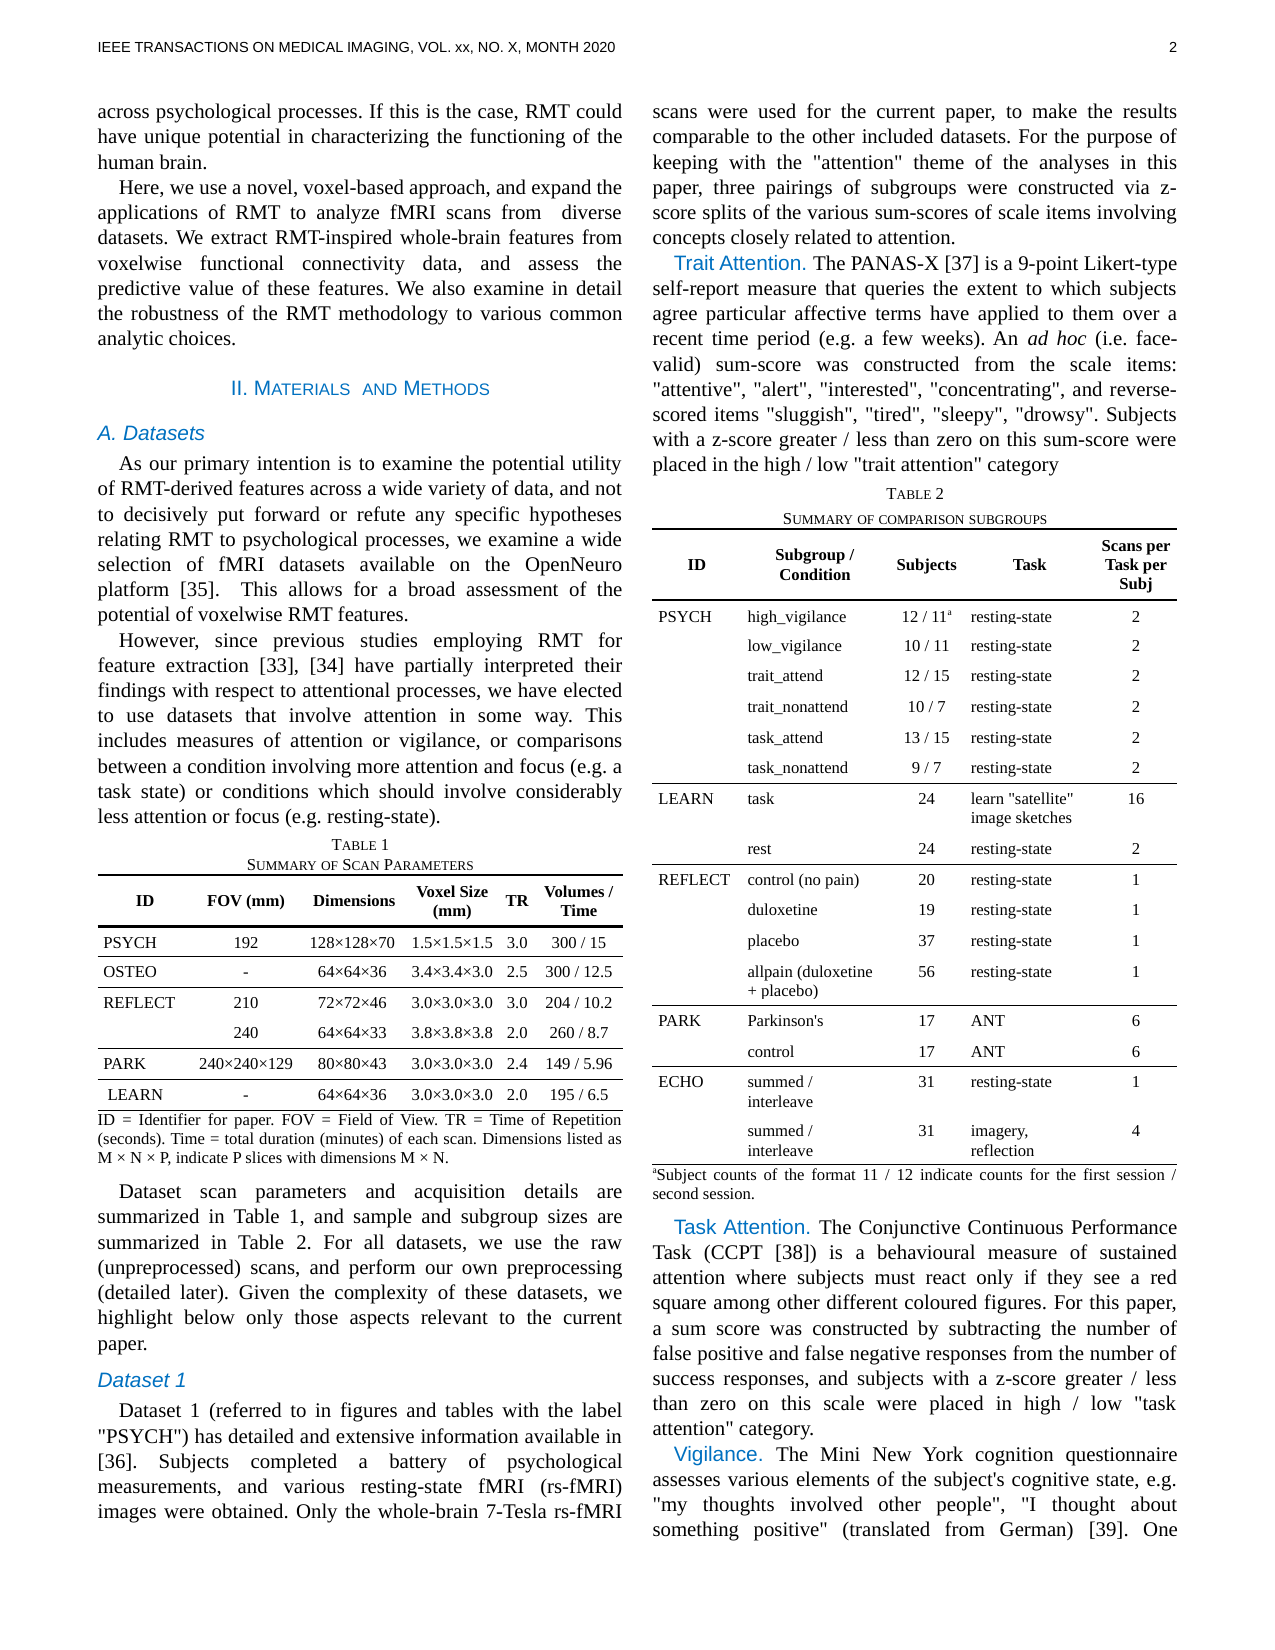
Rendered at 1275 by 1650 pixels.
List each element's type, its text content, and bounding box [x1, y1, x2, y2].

table_header TR [499, 876, 535, 925]
table_cell 31 [888, 1115, 965, 1164]
table_cell PSYCH [98, 928, 192, 956]
table_header Subgroup / Condition [741, 530, 888, 599]
table_cell 192 [193, 928, 299, 956]
table_cell resting-state [965, 833, 1094, 863]
table_cell [652, 894, 741, 925]
subtitle Dataset 1 [97, 1368, 623, 1392]
text scans were used for the current paper, to make the results comparable to the other included datasets. For the purpose of keeping with the "attention" theme of the analyses in this paper, three pairings of subgroups were constructed via z-score splits of the various sum-scores of scale items involving concepts closely related to attention. [652, 99, 1178, 249]
text across psychological processes. If this is the case, RMT could have unique potential in characterizing the functioning of the human brain. [97, 99, 623, 174]
table_cell trait_nonattend [741, 691, 888, 722]
table_cell 2 [1094, 630, 1177, 660]
table_cell duloxetine [741, 894, 888, 925]
text Dataset scan parameters and acquisition details are summarized in Table 1, and sample and subgroup sizes are summarized in Table 2. For all datasets, we use the raw (unpreprocessed) scans, and perform our own preprocessing (detailed later). Given the complexity of these datasets, we highlight below only those aspects relevant to the current paper. [97, 1179, 623, 1354]
table_cell 149 / 5.96 [535, 1049, 622, 1079]
table_cell 12 / 15 [888, 660, 965, 691]
table_cell low_vigilance [741, 630, 888, 660]
table_cell 2.4 [499, 1049, 535, 1079]
table_header FOV (mm) [193, 876, 299, 925]
table_header Volumes / Time [535, 876, 622, 925]
table_cell - [193, 957, 299, 987]
table_cell resting-state [965, 722, 1094, 752]
text Task Attention. The Conjunctive Continuous Performance Task (CCPT [38]) is a behavioural measure of sustained attention where subjects must react only if they see a red square among other different coloured figures. For this paper, a sum score was constructed by subtracting the number of false positive and false negative responses from the number of success responses, and subjects with a z-score greater / less than zero on this scale were placed in high / low "task attention" category. [652, 1214, 1178, 1440]
table_header ID [652, 530, 741, 599]
table_cell 64×64×33 [299, 1018, 405, 1048]
text ID = Identifier for paper. FOV = Field of View. TR = Time of Repetition (seconds). Time = total duration (minutes) of each scan. Dimensions listed as M × N × P, indicate P slices with dimensions M × N. [97, 1111, 623, 1167]
table_cell 17 [888, 1006, 965, 1035]
table_cell resting-state [965, 1067, 1094, 1115]
table_cell allpain (duloxetine + placebo) [741, 956, 888, 1005]
table_cell [652, 722, 741, 752]
table_cell task [741, 784, 888, 833]
table_cell 2 [1094, 660, 1177, 691]
table_header Subjects [888, 530, 965, 599]
table_header Scans per Task per Subj [1094, 530, 1177, 599]
table_cell rest [741, 833, 888, 863]
table_cell 6 [1094, 1035, 1177, 1066]
table_cell resting-state [965, 925, 1094, 956]
table_cell 1.5×1.5×1.5 [405, 928, 499, 956]
table_cell Parkinson's [741, 1006, 888, 1035]
text As our primary intention is to examine the potential utility of RMT-derived features across a wide variety of data, and not to decisively put forward or refute any specific hypotheses relating RMT to psychological processes, we examine a wide selection of fMRI datasets available on the OpenNeuro platform [35]. This allows for a broad assessment of the potential of voxelwise RMT features. [97, 451, 623, 626]
table_cell 3.0 [499, 928, 535, 956]
table_cell 37 [888, 925, 965, 956]
table_cell [98, 1018, 192, 1048]
table_cell [652, 753, 741, 783]
text Dataset 1 (referred to in figures and tables with the label "PSYCH") has detailed and extensive information available in [36]. Subjects completed a battery of psychological measurements, and various resting-state fMRI (rs-fMRI) images were obtained. Only the whole-brain 7-Tesla rs-fMRI [97, 1398, 623, 1523]
table_cell 10 / 7 [888, 691, 965, 722]
subtitle A. Datasets [97, 421, 623, 445]
table_cell 2.0 [499, 1080, 535, 1110]
table_cell 3.0×3.0×3.0 [405, 988, 499, 1018]
table_cell 1 [1094, 865, 1177, 894]
table_cell [652, 833, 741, 863]
text Summary of comparison subgroups [652, 508, 1178, 528]
table_header Voxel Size (mm) [405, 876, 499, 925]
text Trait Attention. The PANAS-X [37] is a 9-point Likert-type self-report measure that queries the extent to which subjects agree particular affective terms have applied to them over a recent time period (e.g. a few weeks). An ad hoc (i.e. face-valid) sum-score was constructed from the scale items: "attentive", "alert", "interested", "concentrating", and reverse-scored items "sluggish", "tired", "sleepy", "drowsy". Subjects with a z-score greater / less than zero on this sum-score were placed in the high / low "trait attention" category [652, 251, 1178, 476]
table_cell resting-state [965, 691, 1094, 722]
table_cell 1 [1094, 956, 1177, 1005]
table_cell 210 [193, 988, 299, 1018]
table_cell PARK [98, 1049, 192, 1079]
table_header Dimensions [299, 876, 405, 925]
text Summary of Scan Parameters [97, 854, 623, 873]
table_cell PSYCH [652, 601, 741, 629]
table_cell summed / interleave [741, 1115, 888, 1164]
table_cell 4 [1094, 1115, 1177, 1164]
table_cell [652, 691, 741, 722]
table_cell 260 / 8.7 [535, 1018, 622, 1048]
table_cell 10 / 11 [888, 630, 965, 660]
table_cell resting-state [965, 753, 1094, 783]
table_cell 300 / 15 [535, 928, 622, 956]
table_cell 3.0×3.0×3.0 [405, 1080, 499, 1110]
table_cell 17 [888, 1035, 965, 1066]
table_header Task [965, 530, 1094, 599]
table_cell OSTEO [98, 957, 192, 987]
table_cell [652, 925, 741, 956]
table_cell placebo [741, 925, 888, 956]
table_cell resting-state [965, 630, 1094, 660]
table_cell 300 / 12.5 [535, 957, 622, 987]
text Table 2 [652, 483, 1178, 503]
table_cell 1 [1094, 894, 1177, 925]
table_cell - [193, 1080, 299, 1110]
table_cell 2 [1094, 833, 1177, 863]
table_cell PARK [652, 1006, 741, 1035]
table_cell trait_attend [741, 660, 888, 691]
subtitle II. Materials and Methods [97, 376, 623, 400]
table_cell 19 [888, 894, 965, 925]
table_cell 3.0 [499, 988, 535, 1018]
table_cell LEARN [98, 1080, 192, 1110]
table_cell resting-state [965, 601, 1094, 629]
table_cell ANT [965, 1035, 1094, 1066]
table_cell 240 [193, 1018, 299, 1048]
table_cell 2.0 [499, 1018, 535, 1048]
table_cell control (no pain) [741, 865, 888, 894]
table_cell 3.8×3.8×3.8 [405, 1018, 499, 1048]
table_cell 12 / 11a [888, 601, 965, 629]
table_cell 1 [1094, 1067, 1177, 1115]
table_cell 80×80×43 [299, 1049, 405, 1079]
table_cell [652, 1035, 741, 1066]
table_cell resting-state [965, 956, 1094, 1005]
text aSubject counts of the format 11 / 12 indicate counts for the first session / second session. [652, 1164, 1178, 1203]
table_cell [652, 660, 741, 691]
table_cell summed / interleave [741, 1067, 888, 1115]
table_cell high_vigilance [741, 601, 888, 629]
text Here, we use a novel, voxel-based approach, and expand the applications of RMT to analyze fMRI scans from diverse datasets. We extract RMT-inspired whole-brain features from voxelwise functional connectivity data, and assess the predictive value of these features. We also examine in detail the robustness of the RMT methodology to various common analytic choices. [97, 175, 623, 350]
table_cell task_attend [741, 722, 888, 752]
text Vigilance. The Mini New York cognition questionnaire assesses various elements of the subject's cognitive state, e.g. "my thoughts involved other people", "I thought about something positive" (translated from German) [39]. One [652, 1441, 1178, 1541]
table_cell 240×240×129 [193, 1049, 299, 1079]
table_cell 195 / 6.5 [535, 1080, 622, 1110]
table_cell 2 [1094, 691, 1177, 722]
table_cell 3.0×3.0×3.0 [405, 1049, 499, 1079]
table_cell learn "satellite" image sketches [965, 784, 1094, 833]
table_cell imagery, reflection [965, 1115, 1094, 1164]
table_cell 3.4×3.4×3.0 [405, 957, 499, 987]
table_cell resting-state [965, 865, 1094, 894]
table_cell control [741, 1035, 888, 1066]
table_cell REFLECT [652, 865, 741, 894]
table_cell 72×72×46 [299, 988, 405, 1018]
table_cell 2 [1094, 601, 1177, 629]
table_cell [652, 630, 741, 660]
table_cell REFLECT [98, 988, 192, 1018]
table_cell task_nonattend [741, 753, 888, 783]
table_cell 6 [1094, 1006, 1177, 1035]
table_cell 2 [1094, 722, 1177, 752]
table_cell 2.5 [499, 957, 535, 987]
table_cell resting-state [965, 660, 1094, 691]
table_cell 1 [1094, 925, 1177, 956]
table_cell 13 / 15 [888, 722, 965, 752]
table_cell 16 [1094, 784, 1177, 833]
table_header ID [98, 876, 192, 925]
table_cell 20 [888, 865, 965, 894]
table_cell 24 [888, 784, 965, 833]
text However, since previous studies employing RMT for feature extraction [33], [34] have partially interpreted their findings with respect to attentional processes, we have elected to use datasets that involve attention in some way. This includes measures of attention or vigilance, or comparisons between a condition involving more attention and focus (e.g. a task state) or conditions which should involve considerably less attention or focus (e.g. resting-state). [97, 628, 623, 828]
table_cell LEARN [652, 784, 741, 833]
table_cell 64×64×36 [299, 1080, 405, 1110]
table_cell 24 [888, 833, 965, 863]
text Table 1 [97, 835, 623, 854]
table_cell 64×64×36 [299, 957, 405, 987]
table_cell 128×128×70 [299, 928, 405, 956]
table_cell [652, 956, 741, 1005]
table_cell 2 [1094, 753, 1177, 783]
table_cell [652, 1115, 741, 1164]
table_cell 56 [888, 956, 965, 1005]
table_cell ANT [965, 1006, 1094, 1035]
table_cell ECHO [652, 1067, 741, 1115]
table_cell resting-state [965, 894, 1094, 925]
table_cell 31 [888, 1067, 965, 1115]
table_cell 9 / 7 [888, 753, 965, 783]
table_cell 204 / 10.2 [535, 988, 622, 1018]
